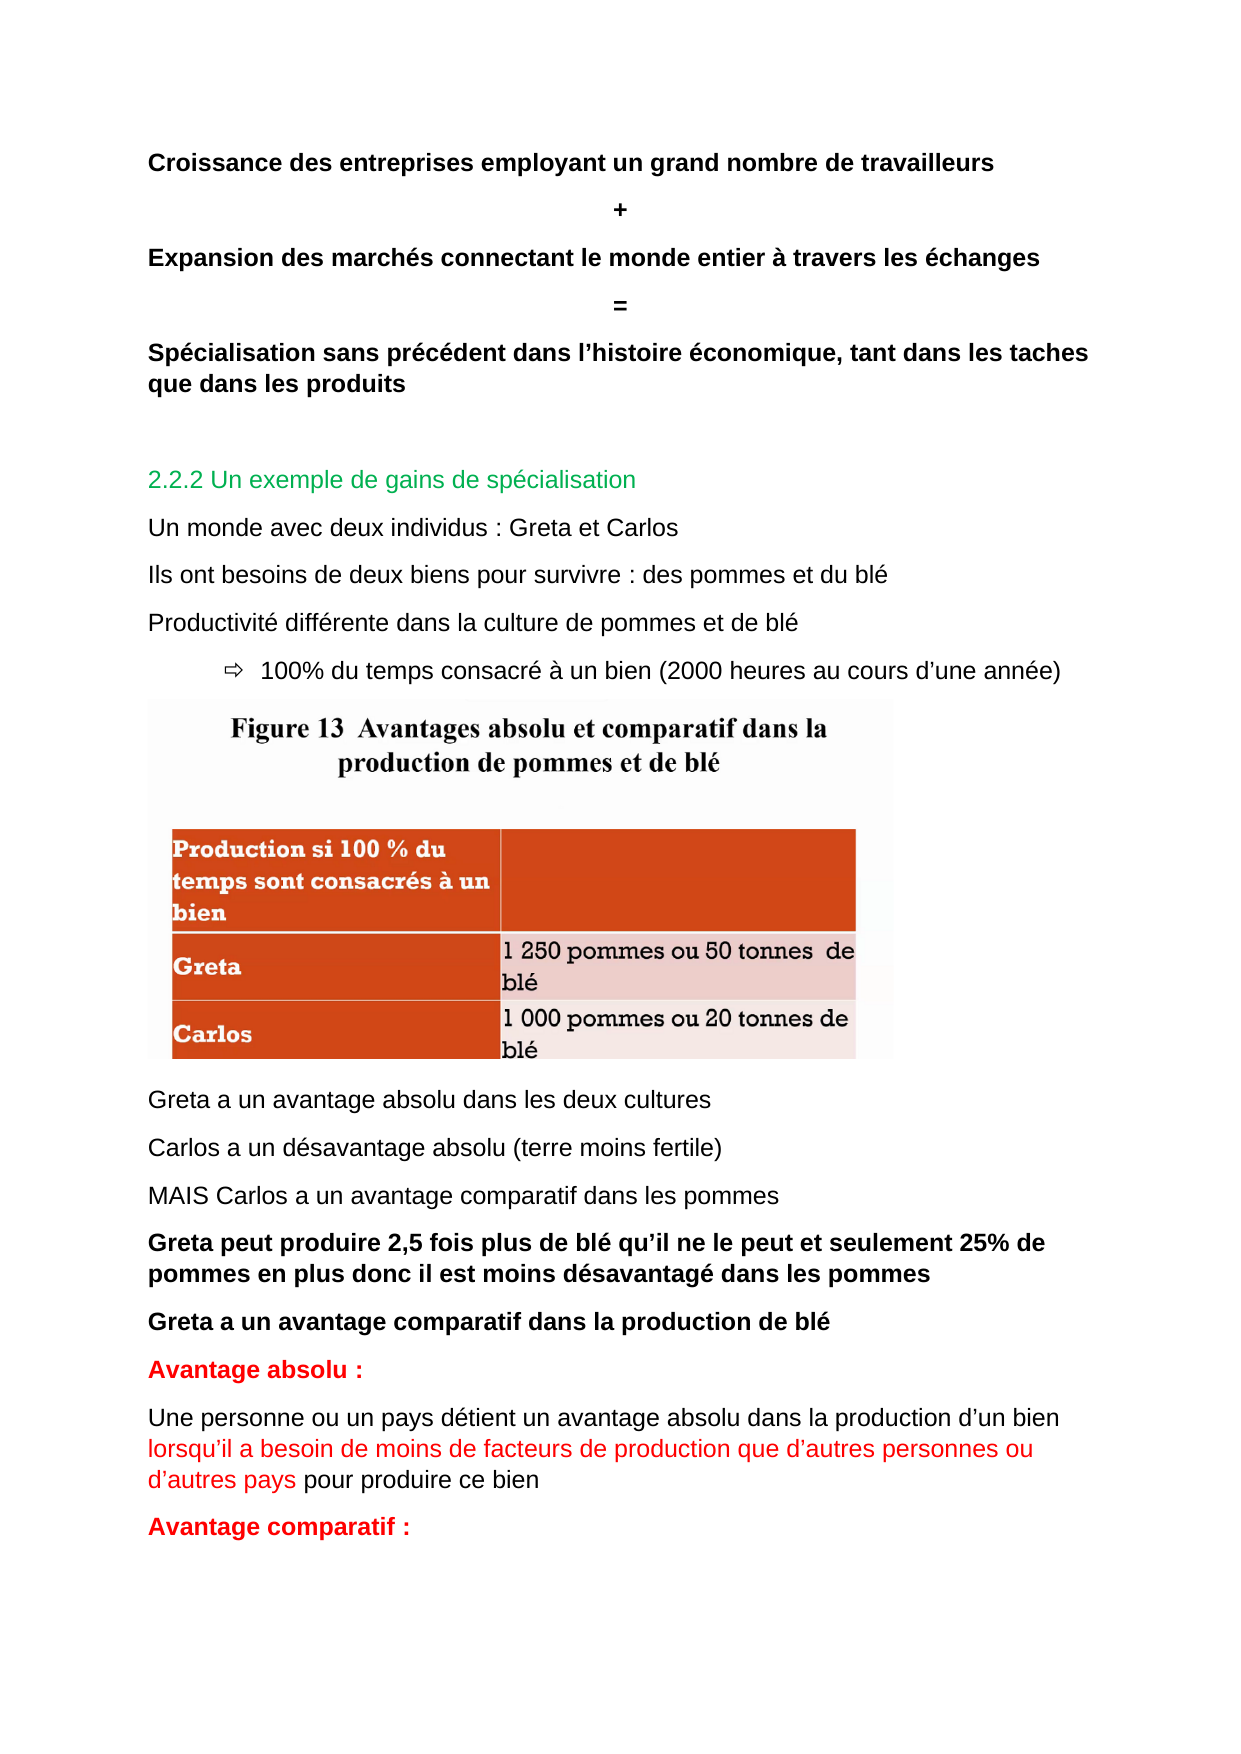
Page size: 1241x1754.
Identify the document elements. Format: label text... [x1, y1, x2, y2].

text Greta peut produire 2,5 fois plus de blé qu’il ne le peut et seulement 25% de pommes en plus donc il est moins désavantagé dans les pommes [148, 1228, 1093, 1288]
text = [148, 291, 1093, 319]
text Croissance des entreprises employant un grand nombre de travailleurs [148, 148, 1093, 176]
text MAIS Carlos a un avantage comparatif dans les pommes [148, 1181, 1093, 1209]
text Avantage absolu : [148, 1355, 1093, 1383]
text Avantage comparatif : [148, 1512, 1093, 1541]
text Productivité différente dans la culture de pommes et de blé [148, 608, 1093, 637]
text Carlos a un désavantage absolu (terre moins fertile) [148, 1133, 1093, 1162]
text Expansion des marchés connectant le monde entier à travers les échanges [148, 243, 1093, 272]
text Ils ont besoins de deux biens pour survivre : des pommes et du blé [148, 560, 1093, 589]
text Une personne ou un pays détient un avantage absolu dans la production d’un bien lorsqu’il a besoin de moins de facteurs de production que d’autres personnes ou d’autres pays pour produire ce bien [148, 1402, 1093, 1493]
text Spécialisation sans précédent dans l’histoire économique, tant dans les taches que dans les produits [148, 338, 1093, 398]
text Un monde avec deux individus : Greta et Carlos [148, 513, 1093, 541]
text Greta a un avantage absolu dans les deux cultures [148, 1085, 1093, 1114]
list 100% du temps consacré à un bien (2000 heures au cours d’une année) [223, 656, 1093, 684]
text 2.2.2 Un exemple de gains de spécialisation [148, 465, 1093, 494]
picture [147, 699, 894, 1059]
text + [148, 195, 1093, 224]
text Greta a un avantage comparatif dans la production de blé [148, 1307, 1093, 1336]
